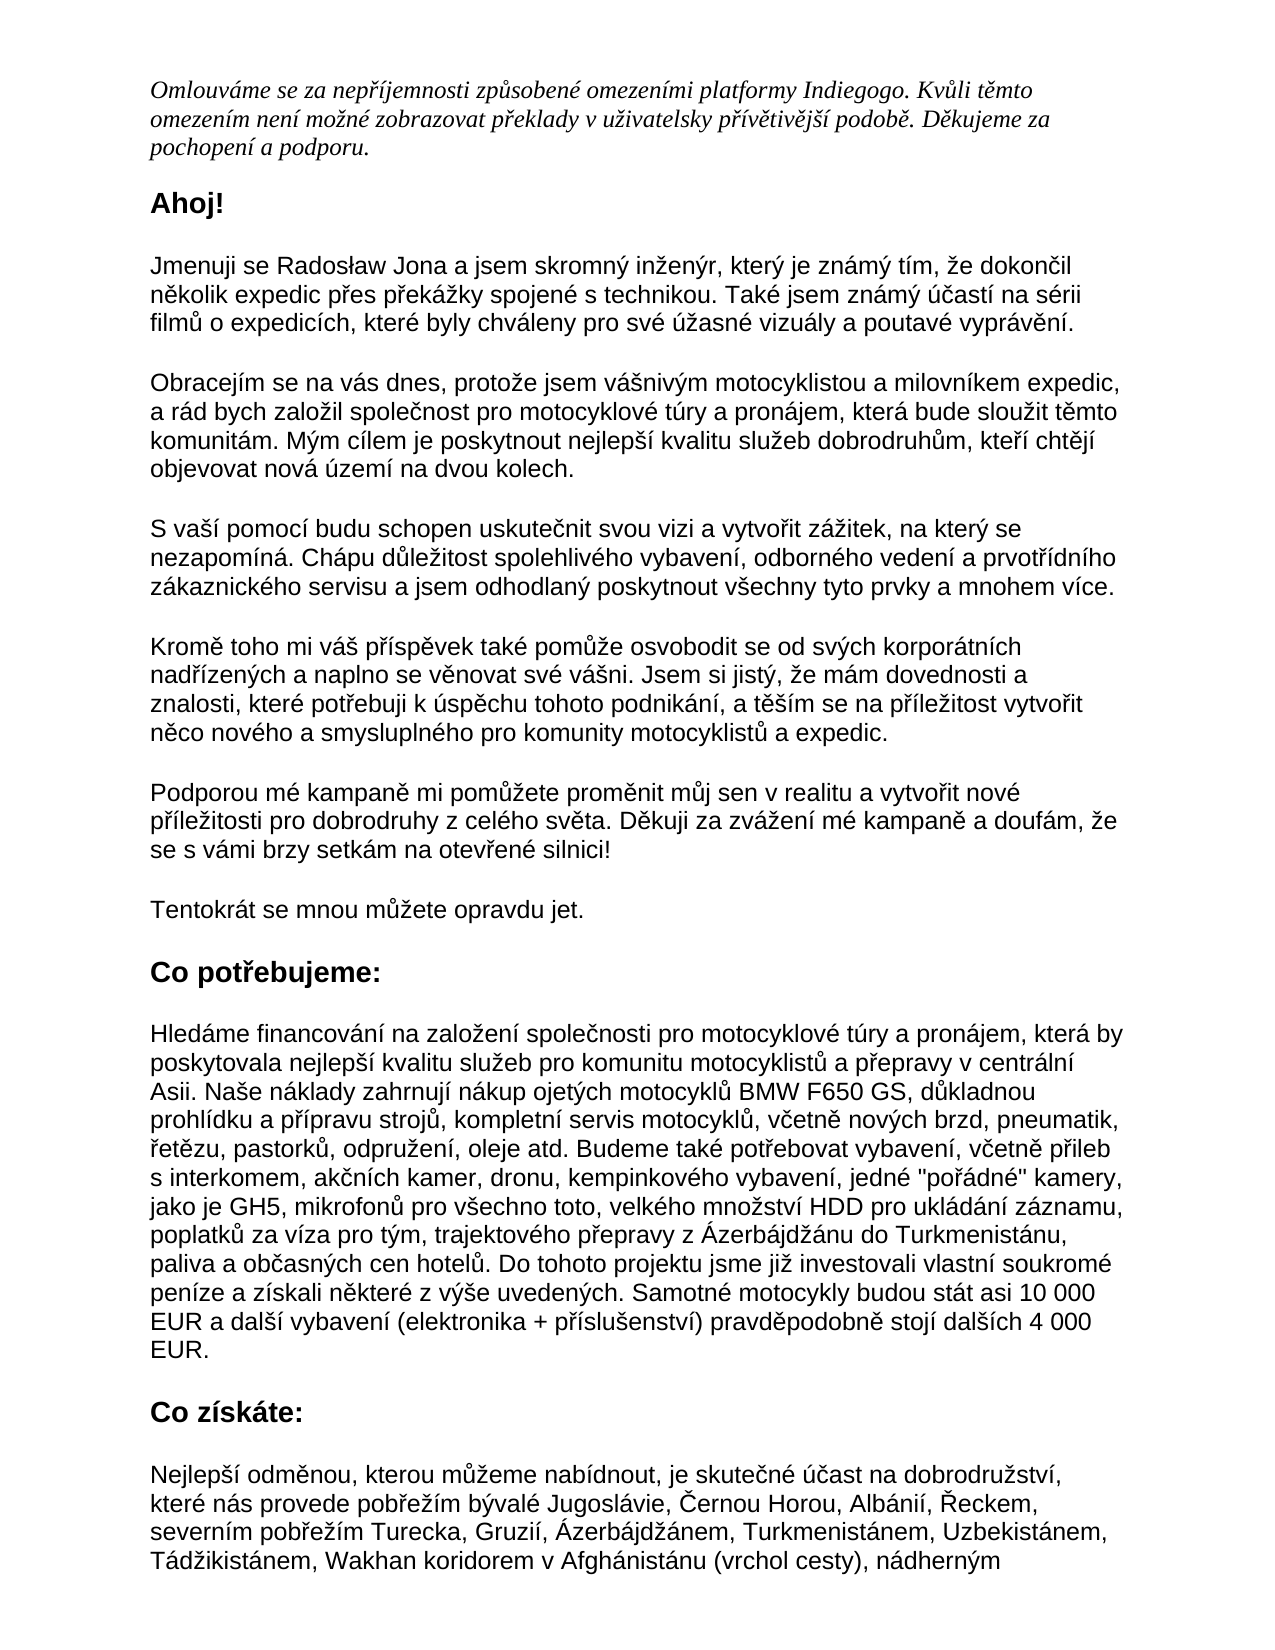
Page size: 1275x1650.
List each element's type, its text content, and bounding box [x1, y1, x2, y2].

text Obracejím se na vás dnes, protože jsem vášnivým motocyklistou a milovníkem expedic, a rád bych založil společnost pro motocyklové túry a pronájem, která bude sloužit těmto komunitám. Mým cílem je poskytnout nejlepší kvalitu služeb dobrodruhům, kteří chtějí objevovat nová území na dvou kolech. [150, 368, 1125, 483]
text S vaší pomocí budu schopen uskutečnit svou vizi a vytvořit zážitek, na který se nezapomíná. Chápu důležitost spolehlivého vybavení, odborného vedení a prvotřídního zákaznického servisu a jsem odhodlaný poskytnout všechny tyto prvky a mnohem více. [150, 514, 1125, 600]
text Ahoj! [150, 186, 1125, 220]
text Hledáme financování na založení společnosti pro motocyklové túry a pronájem, která by poskytovala nejlepší kvalitu služeb pro komunitu motocyklistů a přepravy v centrální Asii. Naše náklady zahrnují nákup ojetých motocyklů BMW F650 GS, důkladnou prohlídku a přípravu strojů, kompletní servis motocyklů, včetně nových brzd, pneumatik, řetězu, pastorků, odpružení, oleje atd. Budeme také potřebovat vybavení, včetně přileb s interkomem, akčních kamer, dronu, kempinkového vybavení, jedné "pořádné" kamery, jako je GH5, mikrofonů pro všechno toto, velkého množství HDD pro ukládání záznamu, poplatků za víza pro tým, trajektového přepravy z Ázerbájdžánu do Turkmenistánu, paliva a občasných cen hotelů. Do tohoto projektu jsme již investovali vlastní soukromé peníze a získali některé z výše uvedených. Samotné motocykly budou stát asi 10 000 EUR a další vybavení (elektronika + příslušenství) pravděpodobně stojí dalších 4 000 EUR. [150, 1019, 1125, 1364]
text Jmenuji se Radosław Jona a jsem skromný inženýr, který je známý tím, že dokončil několik expedic přes překážky spojené s technikou. Také jsem známý účastí na sérii filmů o expedicích, které byly chváleny pro své úžasné vizuály a poutavé vyprávění. [150, 251, 1125, 337]
text Co potřebujeme: [150, 954, 1125, 988]
text Co získáte: [150, 1395, 1125, 1429]
text Omlouváme se za nepříjemnosti způsobené omezeními platformy Indiegogo. Kvůli těmto omezením není možné zobrazovat překlady v uživatelsky přívětivější podobě. Děkujeme za pochopení a podporu. [150, 75, 1125, 161]
text Podporou mé kampaně mi pomůžete proměnit můj sen v realitu a vytvořit nové příležitosti pro dobrodruhy z celého světa. Děkuji za zvážení mé kampaně a doufám, že se s vámi brzy setkám na otevřené silnici! [150, 777, 1125, 864]
text Nejlepší odměnou, kterou můžeme nabídnout, je skutečné účast na dobrodružství, které nás provede pobřežím bývalé Jugoslávie, Černou Horou, Albánií, Řeckem, severním pobřežím Turecka, Gruzií, Ázerbájdžánem, Turkmenistánem, Uzbekistánem, Tádžikistánem, Wakhan koridorem v Afghánistánu (vrchol cesty), nádherným [150, 1460, 1125, 1575]
text Tentokrát se mnou můžete opravdu jet. [150, 895, 1125, 923]
text Kromě toho mi váš příspěvek také pomůže osvobodit se od svých korporátních nadřízených a naplno se věnovat své vášni. Jsem si jistý, že mám dovednosti a znalosti, které potřebuji k úspěchu tohoto podnikání, a těším se na příležitost vytvořit něco nového a smysluplného pro komunity motocyklistů a expedic. [150, 631, 1125, 746]
